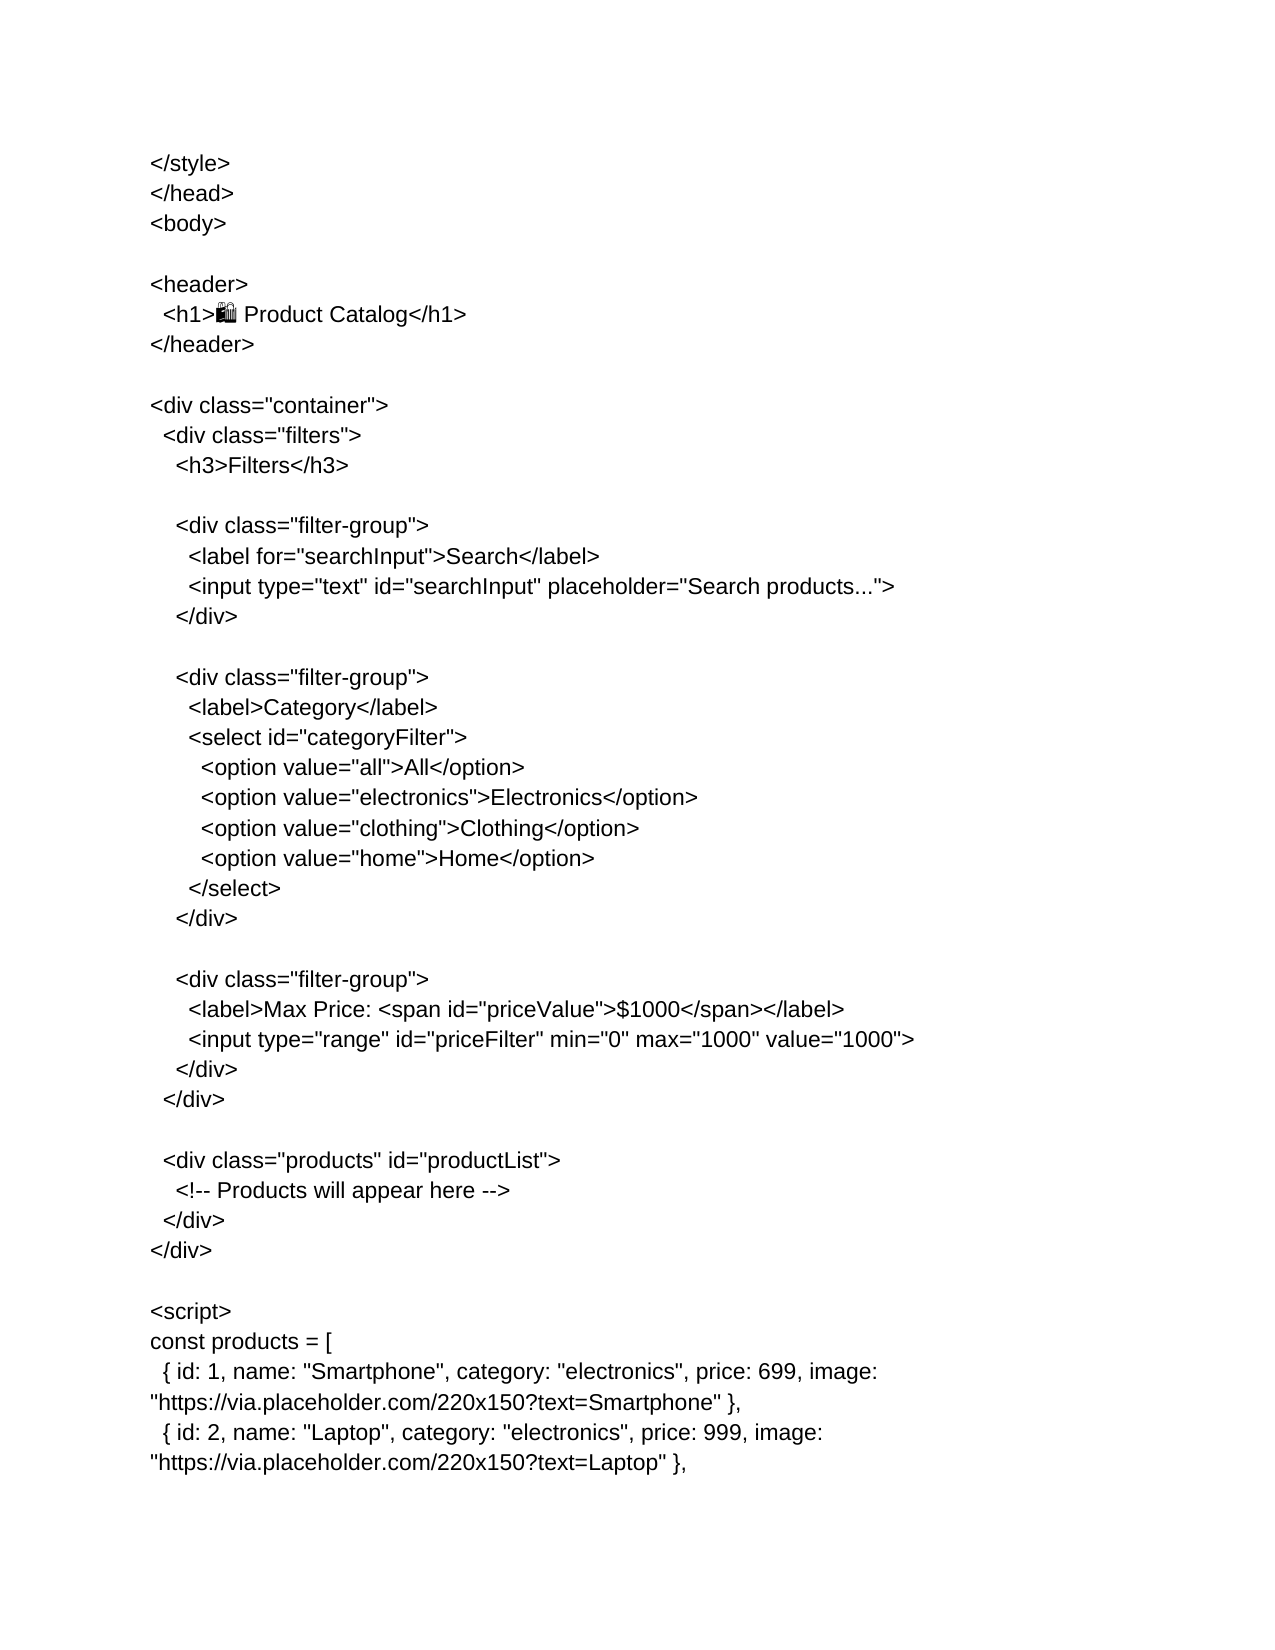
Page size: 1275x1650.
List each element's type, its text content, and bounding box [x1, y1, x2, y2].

text </div> [150, 1086, 1125, 1113]
text <div class="filter-group"> [150, 663, 1125, 690]
text <body> [150, 210, 1125, 237]
text <div class="filter-group"> [150, 512, 1125, 539]
text const products = [ [150, 1328, 1125, 1354]
text <script> [150, 1298, 1125, 1324]
text <label>Category</label> [150, 694, 1125, 720]
text <label>Max Price: <span id="priceValue">$1000</span></label> [150, 996, 1125, 1022]
text </div> [150, 603, 1125, 629]
text <div class="container"> [150, 392, 1125, 418]
text </div> [150, 905, 1125, 932]
text </div> [150, 1237, 1125, 1264]
text </head> [150, 180, 1125, 207]
text </div> [150, 1056, 1125, 1083]
text <option value="clothing">Clothing</option> [150, 814, 1125, 841]
text <h1>🛍️ Product Catalog</h1> [150, 301, 1125, 327]
text <div class="filter-group"> [150, 966, 1125, 992]
text <label for="searchInput">Search</label> [150, 543, 1125, 569]
text </select> [150, 875, 1125, 901]
text <h3>Filters</h3> [150, 452, 1125, 478]
text <div class="filters"> [150, 422, 1125, 448]
text <!-- Products will appear here --> [150, 1177, 1125, 1203]
text <header> [150, 271, 1125, 297]
text </header> [150, 331, 1125, 358]
text <option value="electronics">Electronics</option> [150, 784, 1125, 811]
text <select id="categoryFilter"> [150, 724, 1125, 750]
text <option value="home">Home</option> [150, 845, 1125, 871]
text </div> [150, 1207, 1125, 1234]
text { id: 2, name: "Laptop", category: "electronics", price: 999, image: "https://via.placeholder.com/220x150?text=Laptop" }, [150, 1419, 1125, 1475]
text <div class="products" id="productList"> [150, 1147, 1125, 1173]
text <option value="all">All</option> [150, 754, 1125, 781]
text </style> [150, 150, 1125, 176]
text <input type="text" id="searchInput" placeholder="Search products..."> [150, 573, 1125, 599]
text { id: 1, name: "Smartphone", category: "electronics", price: 699, image: "https://via.placeholder.com/220x150?text=Smartphone" }, [150, 1358, 1125, 1415]
text <input type="range" id="priceFilter" min="0" max="1000" value="1000"> [150, 1026, 1125, 1052]
